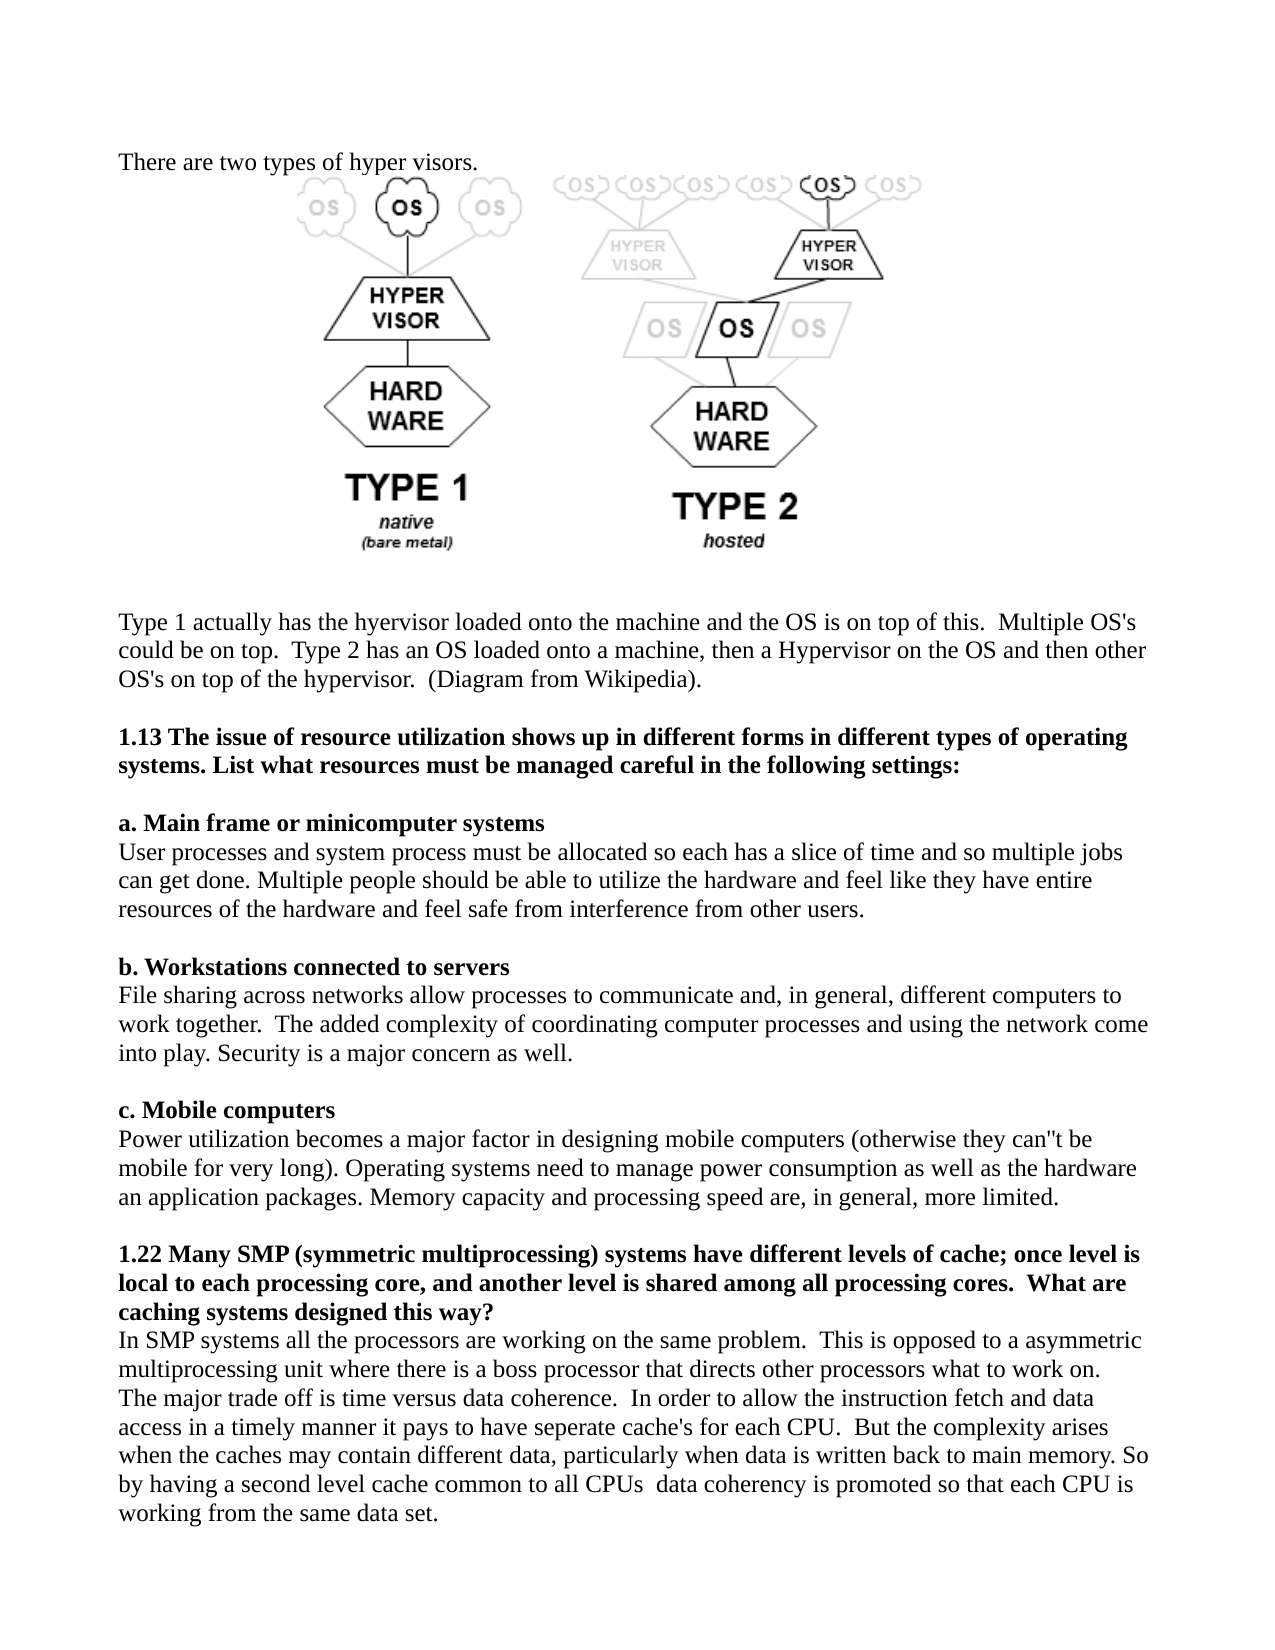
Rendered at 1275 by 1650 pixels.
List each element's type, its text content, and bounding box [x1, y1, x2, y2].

text In SMP systems all the processors are working on the same problem. This is opposed to a asymmetric multiprocessing unit where there is a boss processor that directs other processors what to work on. [118, 1326, 1157, 1383]
picture [296, 175, 979, 590]
text a. Main frame or minicomputer systems [118, 808, 1157, 837]
text File sharing across networks allow processes to communicate and, in general, different computers to work together. The added complexity of coordinating computer processes and using the network come into play. Security is a major concern as well. [118, 981, 1157, 1067]
text The major trade off is time versus data coherence. In order to allow the instruction fetch and data access in a timely manner it pays to have seperate cache's for each CPU. But the complexity arises when the caches may contain different data, particularly when data is written back to main memory. So by having a second level cache common to all CPUs data coherency is promoted so that each CPU is working from the same data set. [118, 1383, 1157, 1527]
text Type 1 actually has the hyervisor loaded onto the machine and the OS is on top of this. Multiple OS's could be on top. Type 2 has an OS loaded onto a machine, then a Hypervisor on the OS and then other OS's on top of the hypervisor. (Diagram from Wikipedia). [118, 607, 1157, 693]
text 1.13 The issue of resource utilization shows up in different forms in different types of operating systems. List what resources must be managed careful in the following settings: [118, 722, 1157, 779]
text Power utilization becomes a major factor in designing mobile computers (otherwise they can''t be mobile for very long). Operating systems need to manage power consumption as well as the hardware an application packages. Memory capacity and processing speed are, in general, more limited. [118, 1124, 1157, 1211]
text User processes and system process must be allocated so each has a slice of time and so multiple jobs can get done. Multiple people should be able to utilize the hardware and feel like they have entire resources of the hardware and feel safe from interference from other users. [118, 837, 1157, 923]
text c. Mobile computers [118, 1096, 1157, 1124]
text b. Workstations connected to servers [118, 952, 1157, 981]
text There are two types of hyper visors. [118, 147, 1157, 176]
text 1.22 Many SMP (symmetric multiprocessing) systems have different levels of cache; once level is local to each processing core, and another level is shared among all processing cores. What are caching systems designed this way? [118, 1239, 1157, 1326]
